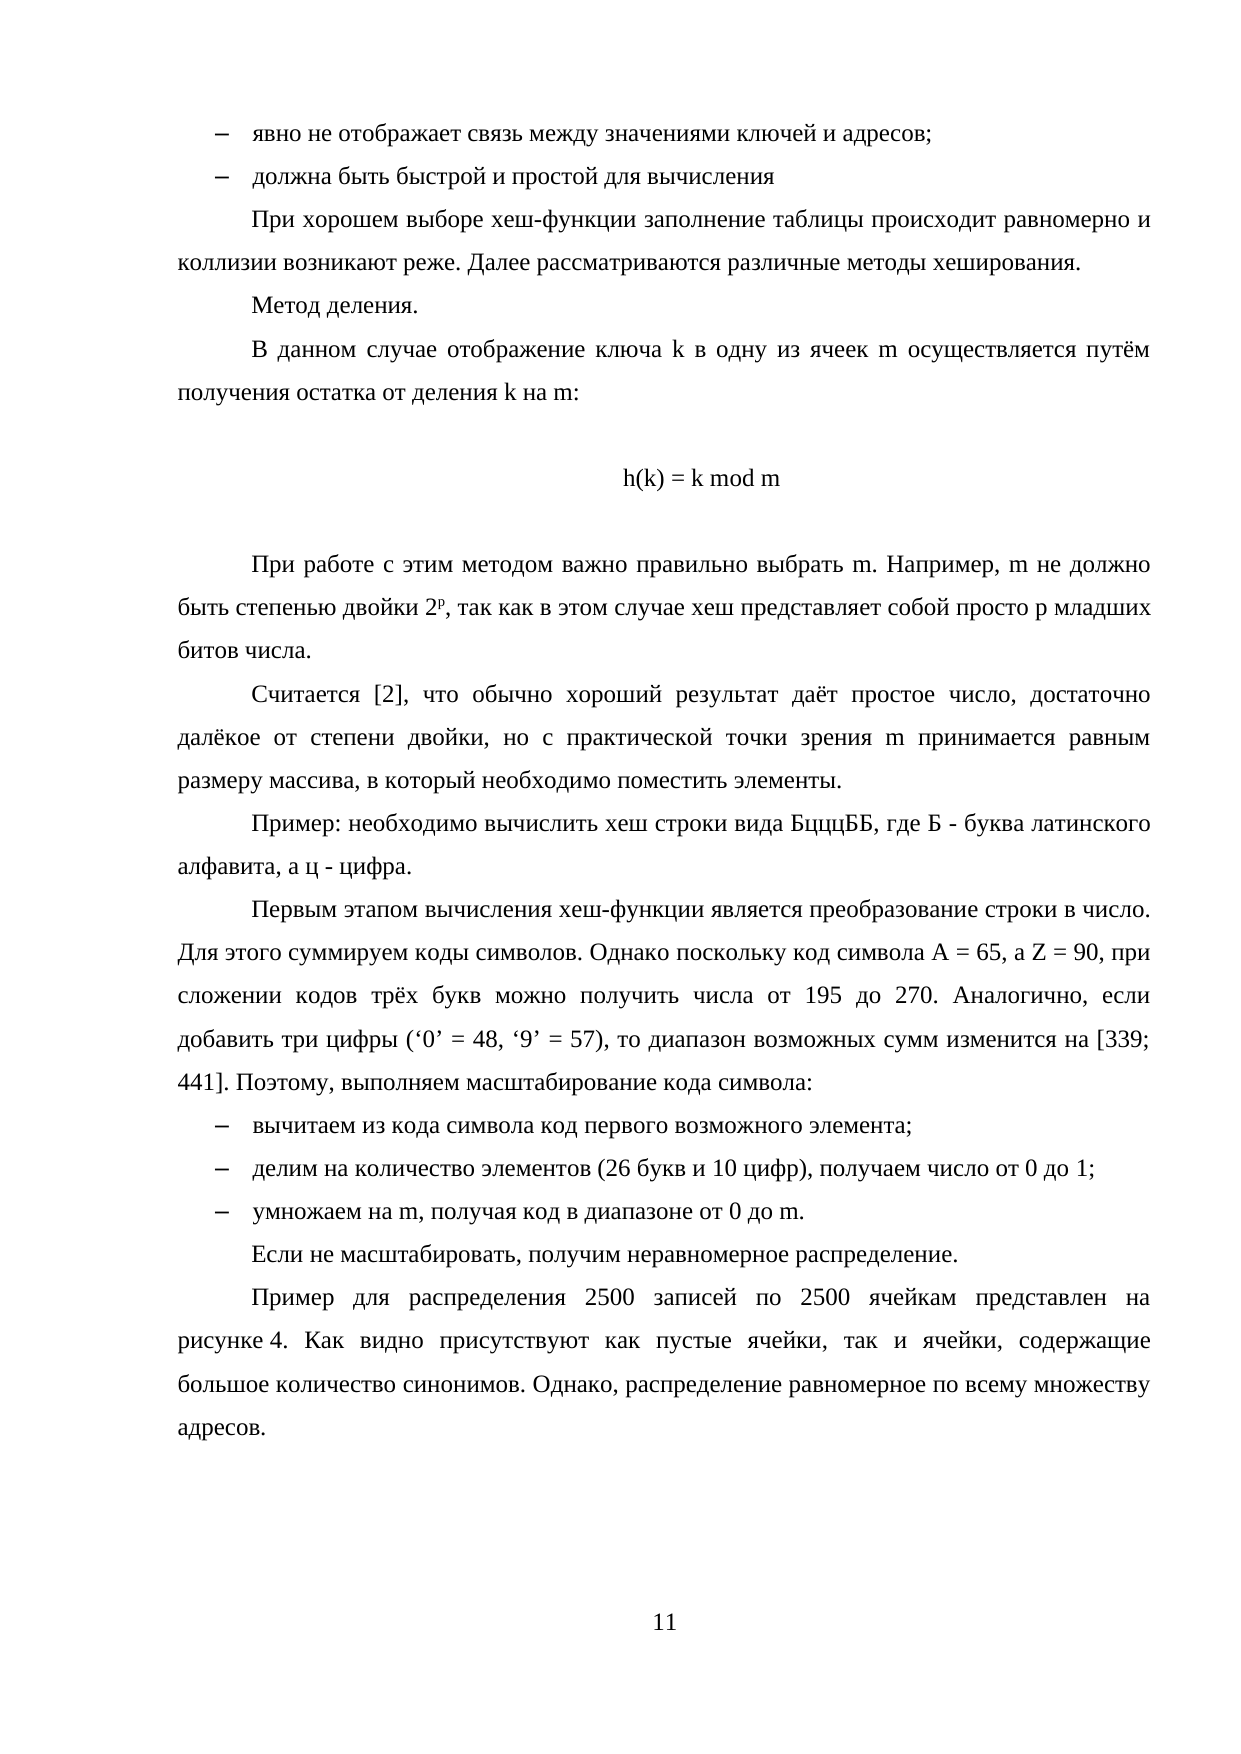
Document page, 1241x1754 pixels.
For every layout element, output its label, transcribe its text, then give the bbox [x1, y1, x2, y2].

text При хорошем выборе хеш-функции заполнение таблицы происходит равномерно и коллизии возникают реже. Далее рассматриваются различные методы хеширования. [177, 204, 1152, 276]
text Первым этапом вычисления хеш-функции является преобразование строки в число. Для этого суммируем коды символов. Однако поскольку код символа А = 65, а Z = 90, при сложении кодов трёх букв можно получить числа от 195 до 270. Аналогично, если добавить три цифры (‘0’ = 48, ‘9’ = 57), то диапазон возможных сумм изменится на [339; 441]. Поэтому, выполняем масштабирование кода символа: [177, 894, 1152, 1096]
list должна быть быстрой и простой для вычисления [215, 161, 1152, 190]
list умножаем на m, получая код в диапазоне от 0 до m. [215, 1196, 1152, 1225]
text При работе с этим методом важно правильно выбрать m. Например, m не должно быть степенью двойки 2p, так как в этом случае хеш представляет собой просто p младших битов числа. [177, 549, 1152, 664]
list делим на количество элементов (26 букв и 10 цифр), получаем число от 0 до 1; [215, 1153, 1152, 1182]
text Пример для распределения 2500 записей по 2500 ячейкам представлен на рисунке 4. Как видно присутствуют как пустые ячейки, так и ячейки, содержащие большое количество синонимов. Однако, распределение равномерное по всему множеству адресов. [177, 1282, 1152, 1441]
text Метод деления. [177, 291, 1152, 319]
text Считается [2], что обычно хороший результат даёт простое число, достаточно далёкое от степени двойки, но с практической точки зрения m принимается равным размеру массива, в который необходимо поместить элементы. [177, 679, 1152, 794]
list явно не отображает связь между значениями ключей и адресов; [215, 118, 1152, 147]
text h(k) = k mod m [177, 463, 1152, 492]
text Пример: необходимо вычислить хеш строки вида БцццББ, где Б - буква латинского алфавита, а ц - цифра. [177, 808, 1152, 880]
list вычитаем из кода символа код первого возможного элемента; [215, 1110, 1152, 1139]
text В данном случае отображение ключа k в одну из ячеек m осуществляется путём получения остатка от деления k на m: [177, 334, 1152, 406]
text Если не масштабировать, получим неравномерное распределение. [177, 1239, 1152, 1268]
